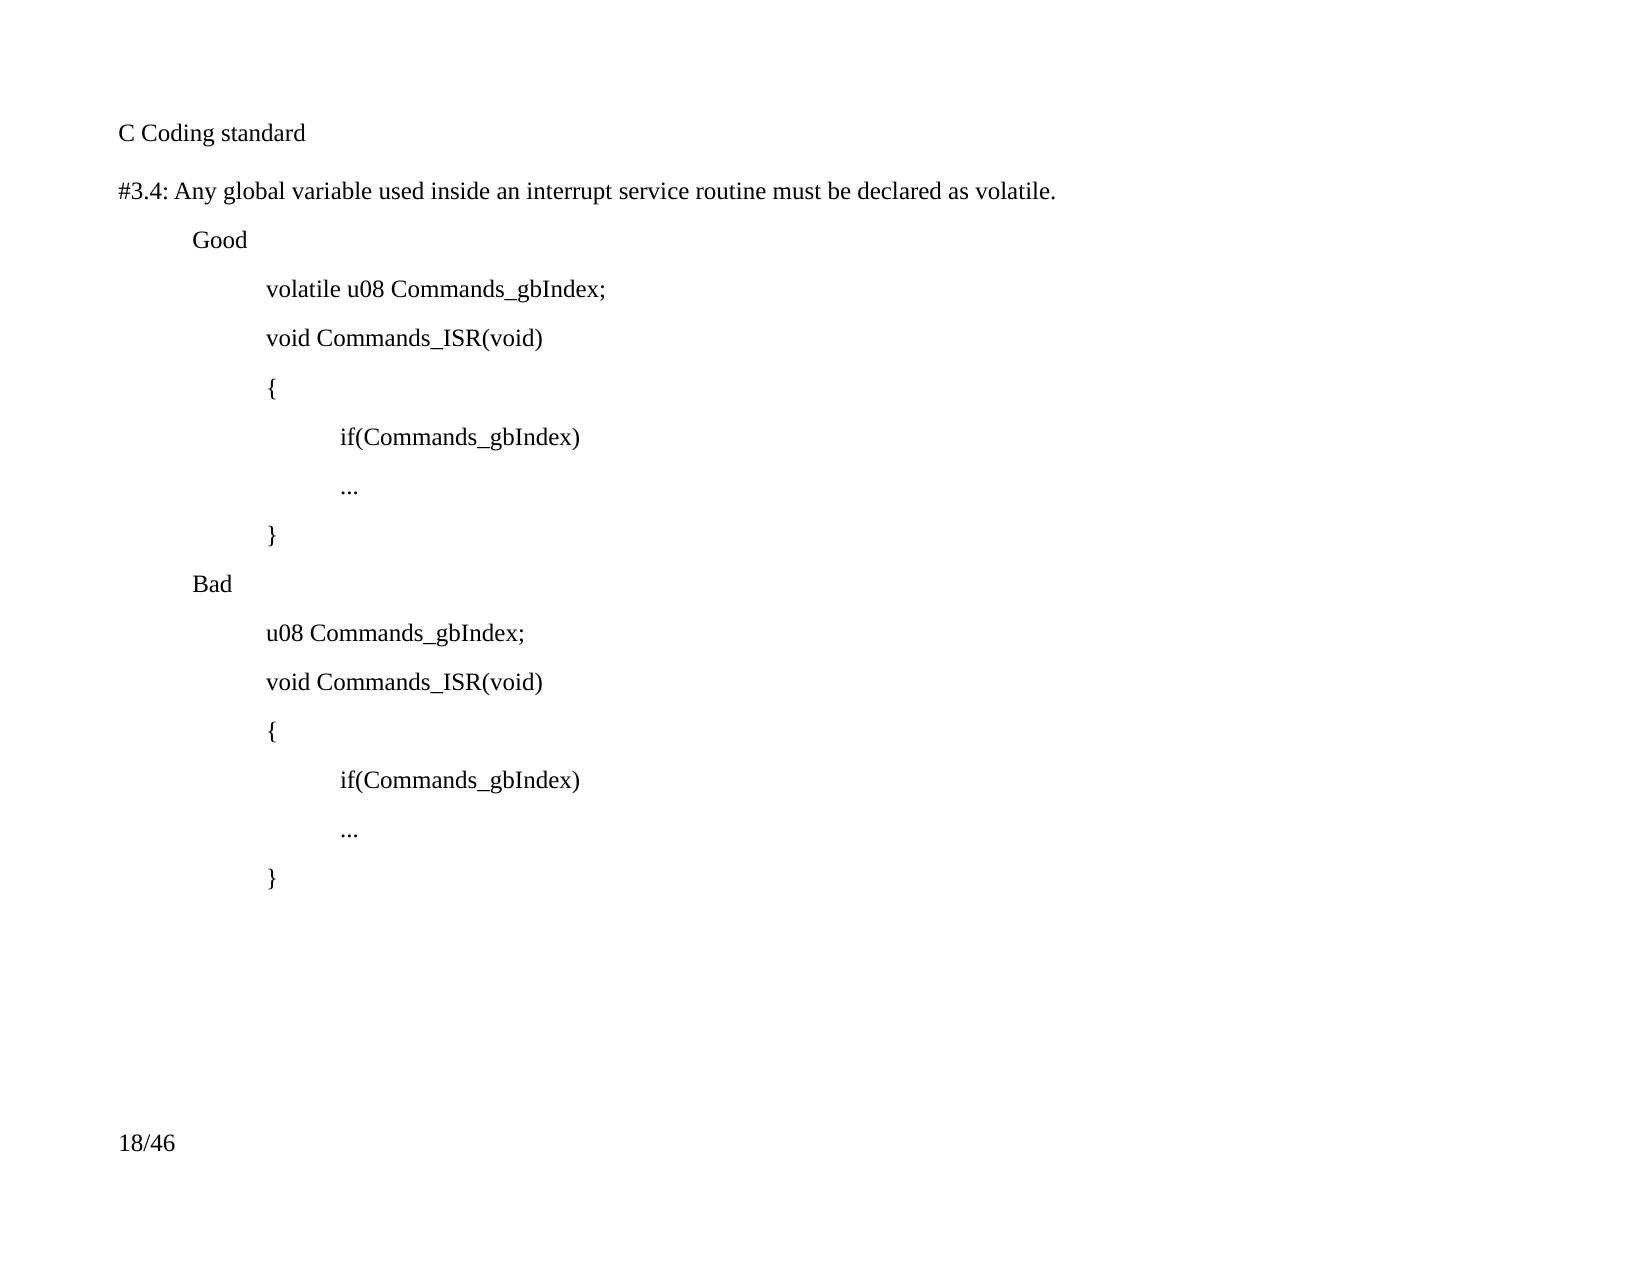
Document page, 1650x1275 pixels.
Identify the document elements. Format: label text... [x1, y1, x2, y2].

text { [266, 716, 1532, 745]
text if(Commands_gbIndex) [340, 765, 1532, 794]
text void Commands_ISR(void) [266, 667, 1532, 696]
text ... [340, 471, 1532, 499]
text #3.4: Any global variable used inside an interrupt service routine must be declared as volatile. [118, 176, 1532, 205]
text { [266, 373, 1532, 401]
text } [266, 520, 1532, 548]
text Bad [192, 569, 1532, 598]
text volatile u08 Commands_gbIndex; [266, 274, 1532, 303]
text u08 Commands_gbIndex; [266, 618, 1532, 647]
text } [266, 863, 1532, 892]
text if(Commands_gbIndex) [340, 422, 1532, 450]
text void Commands_ISR(void) [266, 323, 1532, 352]
text Good [192, 225, 1532, 254]
text ... [340, 814, 1532, 843]
